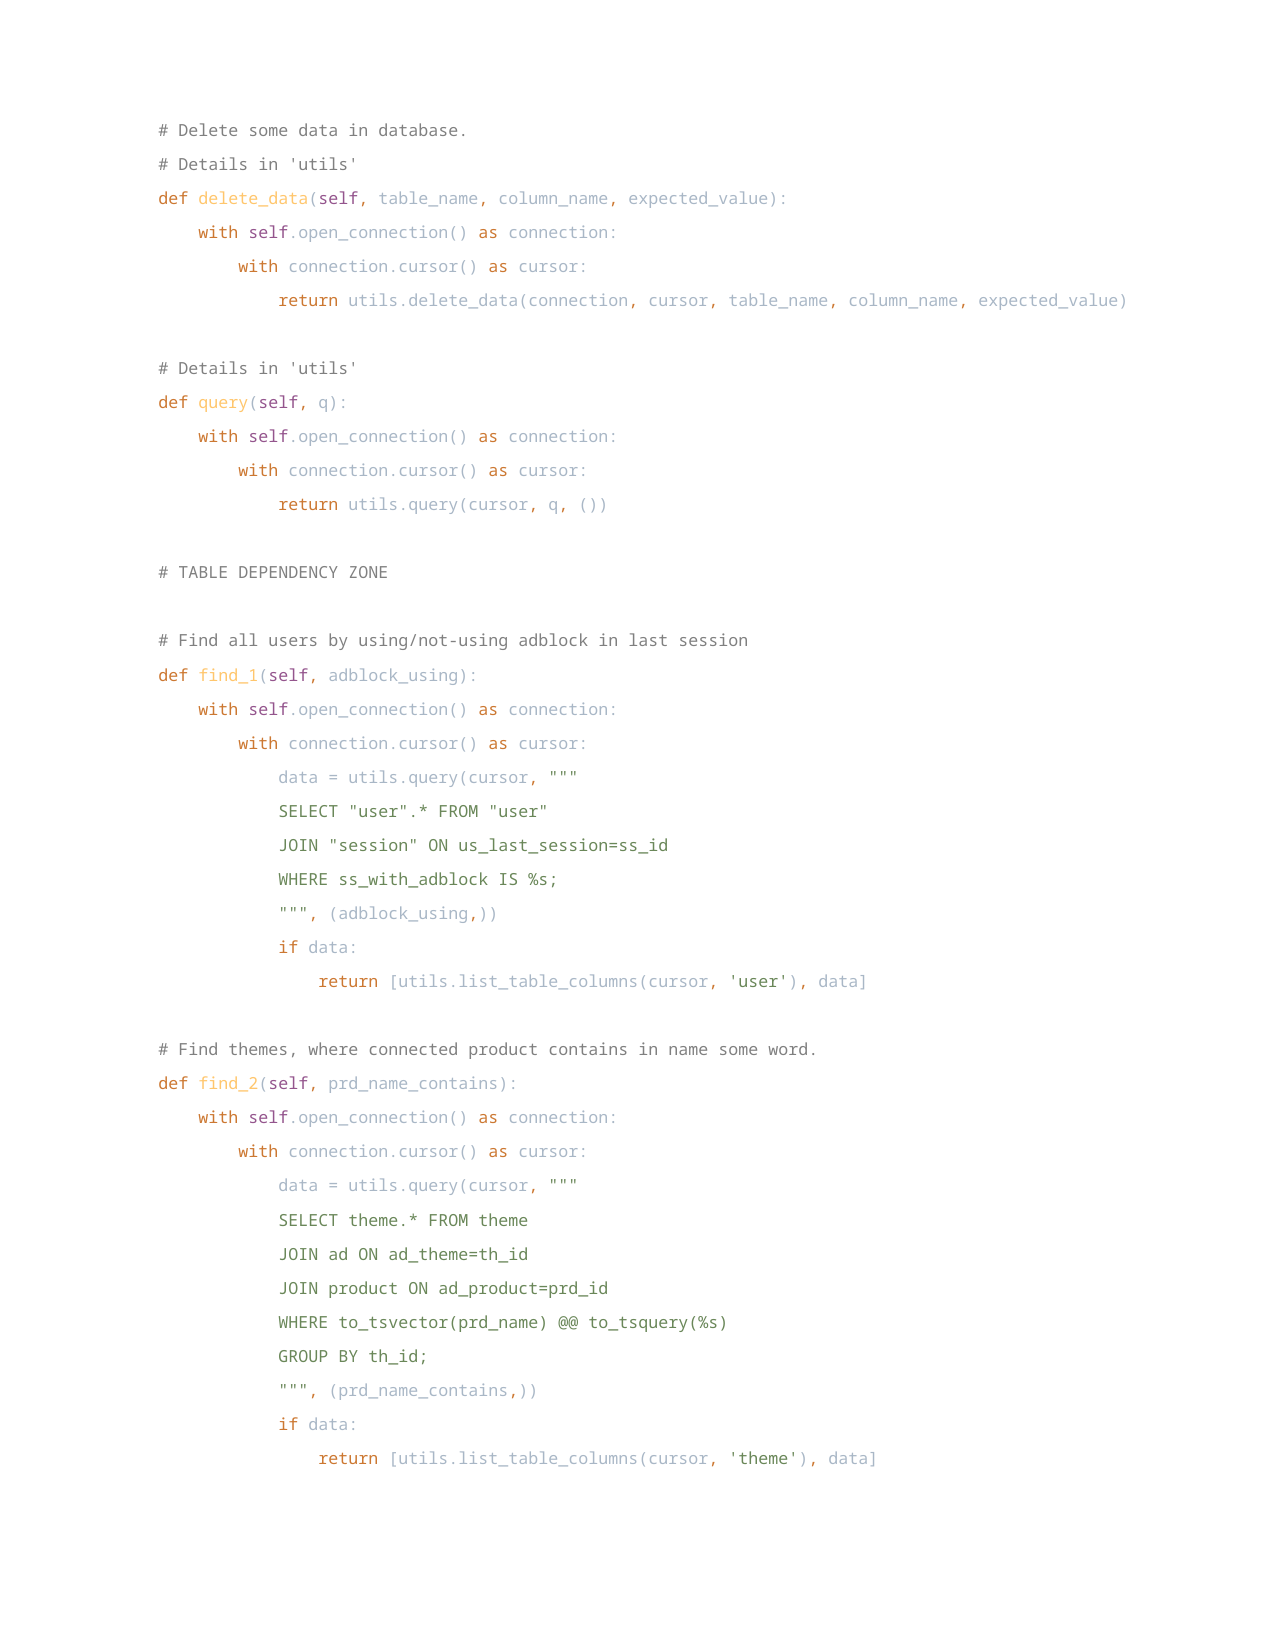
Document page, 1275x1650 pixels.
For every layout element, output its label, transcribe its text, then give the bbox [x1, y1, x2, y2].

text # Delete some data in database. # Details in 'utils' def delete_data(self, table_name, column_name, expected_value): with self.open_connection() as connection: with connection.cursor() as cursor: return utils.delete_data(connection, cursor, table_name, column_name, expected_value) # Details in 'utils' def query(self, q): with self.open_connection() as connection: with connection.cursor() as cursor: return utils.query(cursor, q, ()) # TABLE DEPENDENCY ZONE # Find all users by using/not-using adblock in last session def find_1(self, adblock_using): with self.open_connection() as connection: with connection.cursor() as cursor: data = utils.query(cursor, """ SELECT "user".* FROM "user" JOIN "session" ON us_last_session=ss_id WHERE ss_with_adblock IS %s; """, (adblock_using,)) if data: return [utils.list_table_columns(cursor, 'user'), data] # Find themes, where connected product contains in name some word. def find_2(self, prd_name_contains): with self.open_connection() as connection: with connection.cursor() as cursor: data = utils.query(cursor, """ SELECT theme.* FROM theme JOIN ad ON ad_theme=th_id JOIN product ON ad_product=prd_id WHERE to_tsvector(prd_name) @@ to_tsquery(%s) GROUP BY th_id; """, (prd_name_contains,)) if data: return [utils.list_table_columns(cursor, 'theme'), data] [118, 118, 1157, 1503]
